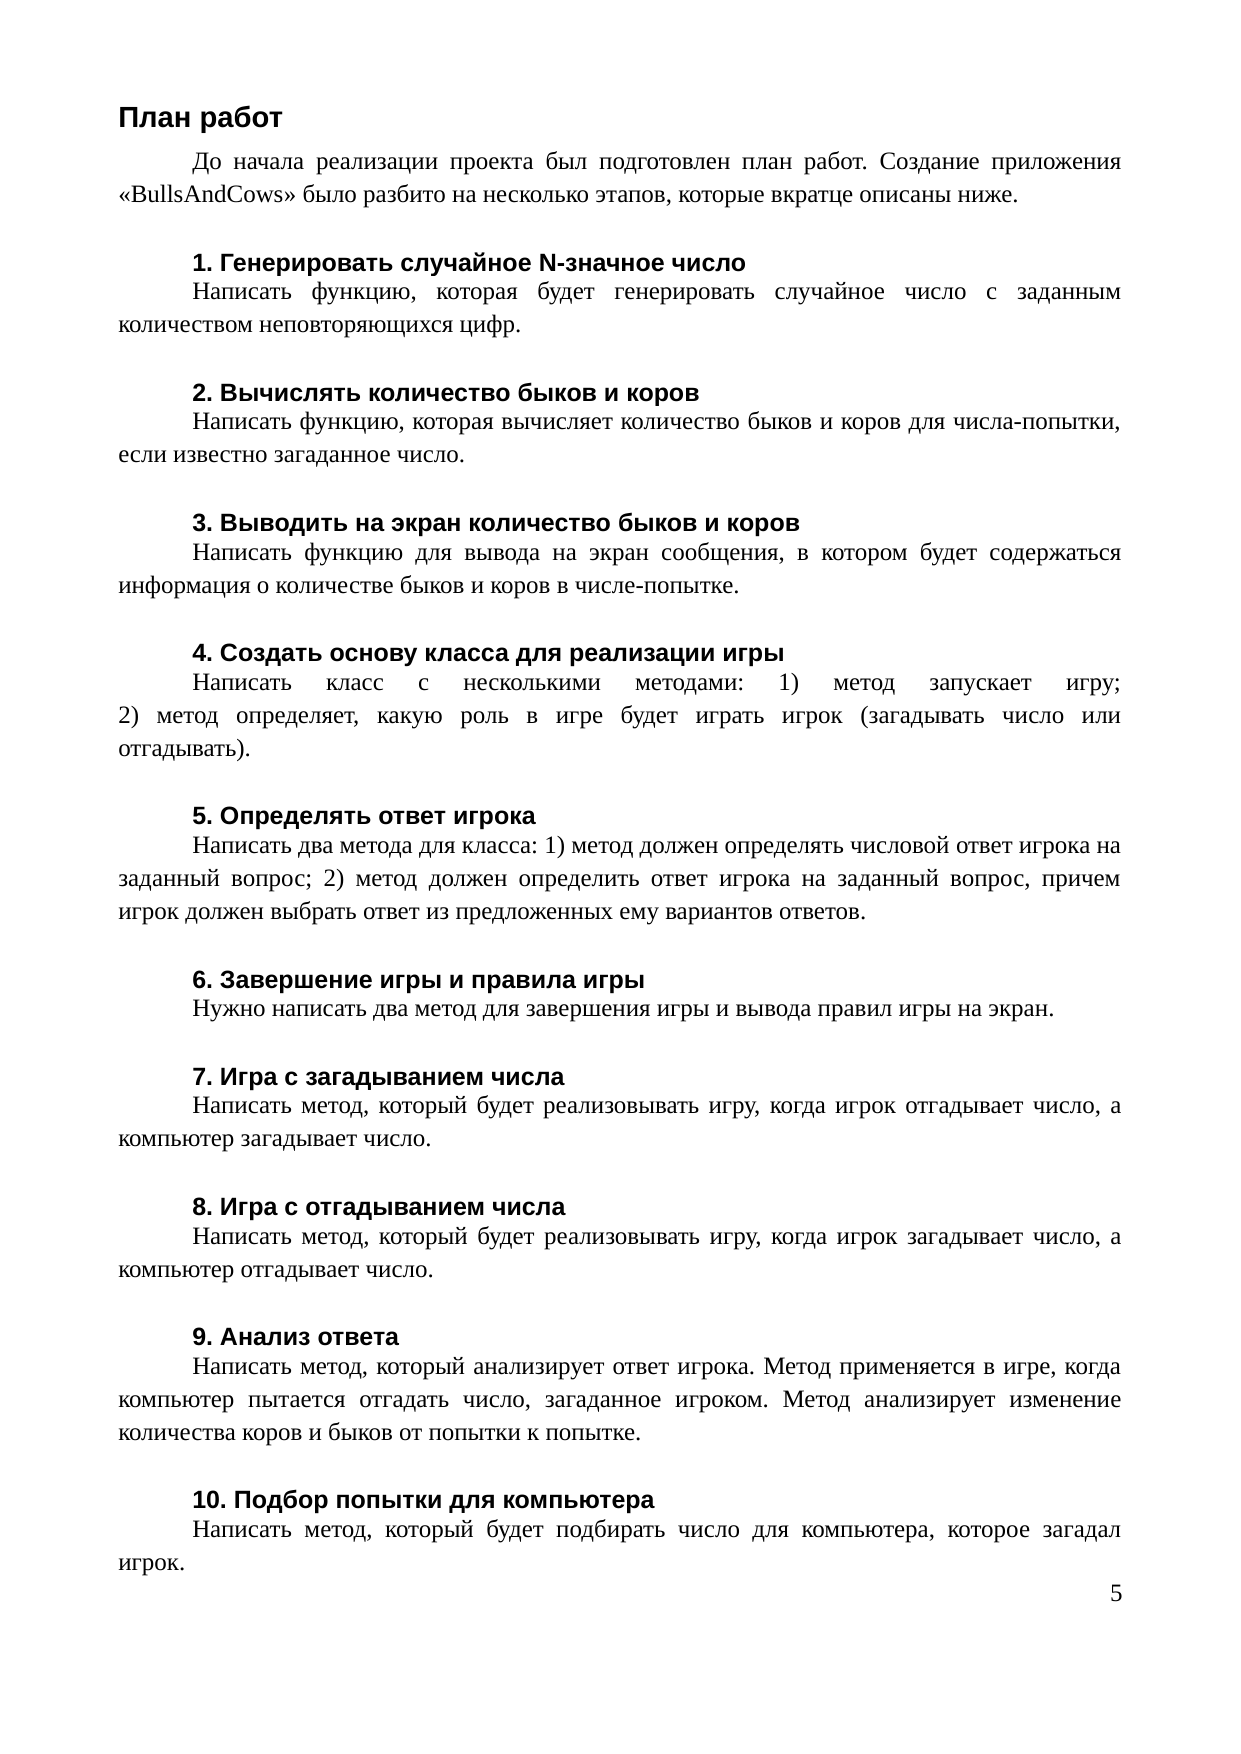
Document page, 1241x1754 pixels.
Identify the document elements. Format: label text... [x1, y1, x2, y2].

subtitle 9. Анализ ответа [118, 1322, 1122, 1351]
text Написать функцию для вывода на экран сообщения, в котором будет содержаться информация о количестве быков и коров в числе-попытке. [118, 537, 1122, 598]
subtitle 6. Завершение игры и правила игры [118, 964, 1122, 993]
subtitle 5. Определять ответ игрока [118, 801, 1122, 830]
list План работ [118, 100, 1122, 133]
text Написать функцию, которая будет генерировать случайное число с заданным количеством неповторяющихся цифр. [118, 276, 1122, 338]
subtitle 1. Генерировать случайное N-значное число [118, 247, 1122, 276]
text До начала реализации проекта был подготовлен план работ. Создание приложения «BullsAndCows» было разбито на несколько этапов, которые вкратце описаны ниже. [118, 146, 1122, 208]
subtitle 2. Вычислять количество быков и коров [118, 378, 1122, 406]
text Написать два метода для класса: 1) метод должен определять числовой ответ игрока на заданный вопрос; 2) метод должен определить ответ игрока на заданный вопрос, причем игрок должен выбрать ответ из предложенных ему вариантов ответов. [118, 830, 1122, 925]
subtitle 10. Подбор попытки для компьютера [118, 1485, 1122, 1514]
text Написать метод, который анализирует ответ игрока. Метод применяется в игре, когда компьютер пытается отгадать число, загаданное игроком. Метод анализирует изменение количества коров и быков от попытки к попытке. [118, 1351, 1122, 1446]
text Нужно написать два метод для завершения игры и вывода правил игры на экран. [118, 993, 1122, 1022]
text Написать функцию, которая вычисляет количество быков и коров для числа-попытки, если известно загаданное число. [118, 406, 1122, 468]
text Написать метод, который будет реализовывать игру, когда игрок загадывает число, а компьютер отгадывает число. [118, 1221, 1122, 1282]
subtitle 8. Игра с отгадыванием числа [118, 1192, 1122, 1221]
subtitle 4. Создать основу класса для реализации игры [118, 638, 1122, 667]
text Написать метод, который будет реализовывать игру, когда игрок отгадывает число, а компьютер загадывает число. [118, 1091, 1122, 1152]
subtitle 7. Игра с загадыванием числа [118, 1062, 1122, 1091]
subtitle 3. Выводить на экран количество быков и коров [118, 508, 1122, 537]
text Написать класс с несколькими методами: 1) метод запускает игру; 2) метод определяет, какую роль в игре будет играть игрок (загадывать число или отгадывать). [118, 667, 1122, 762]
text Написать метод, который будет подбирать число для компьютера, которое загадал игрок. [118, 1514, 1122, 1576]
